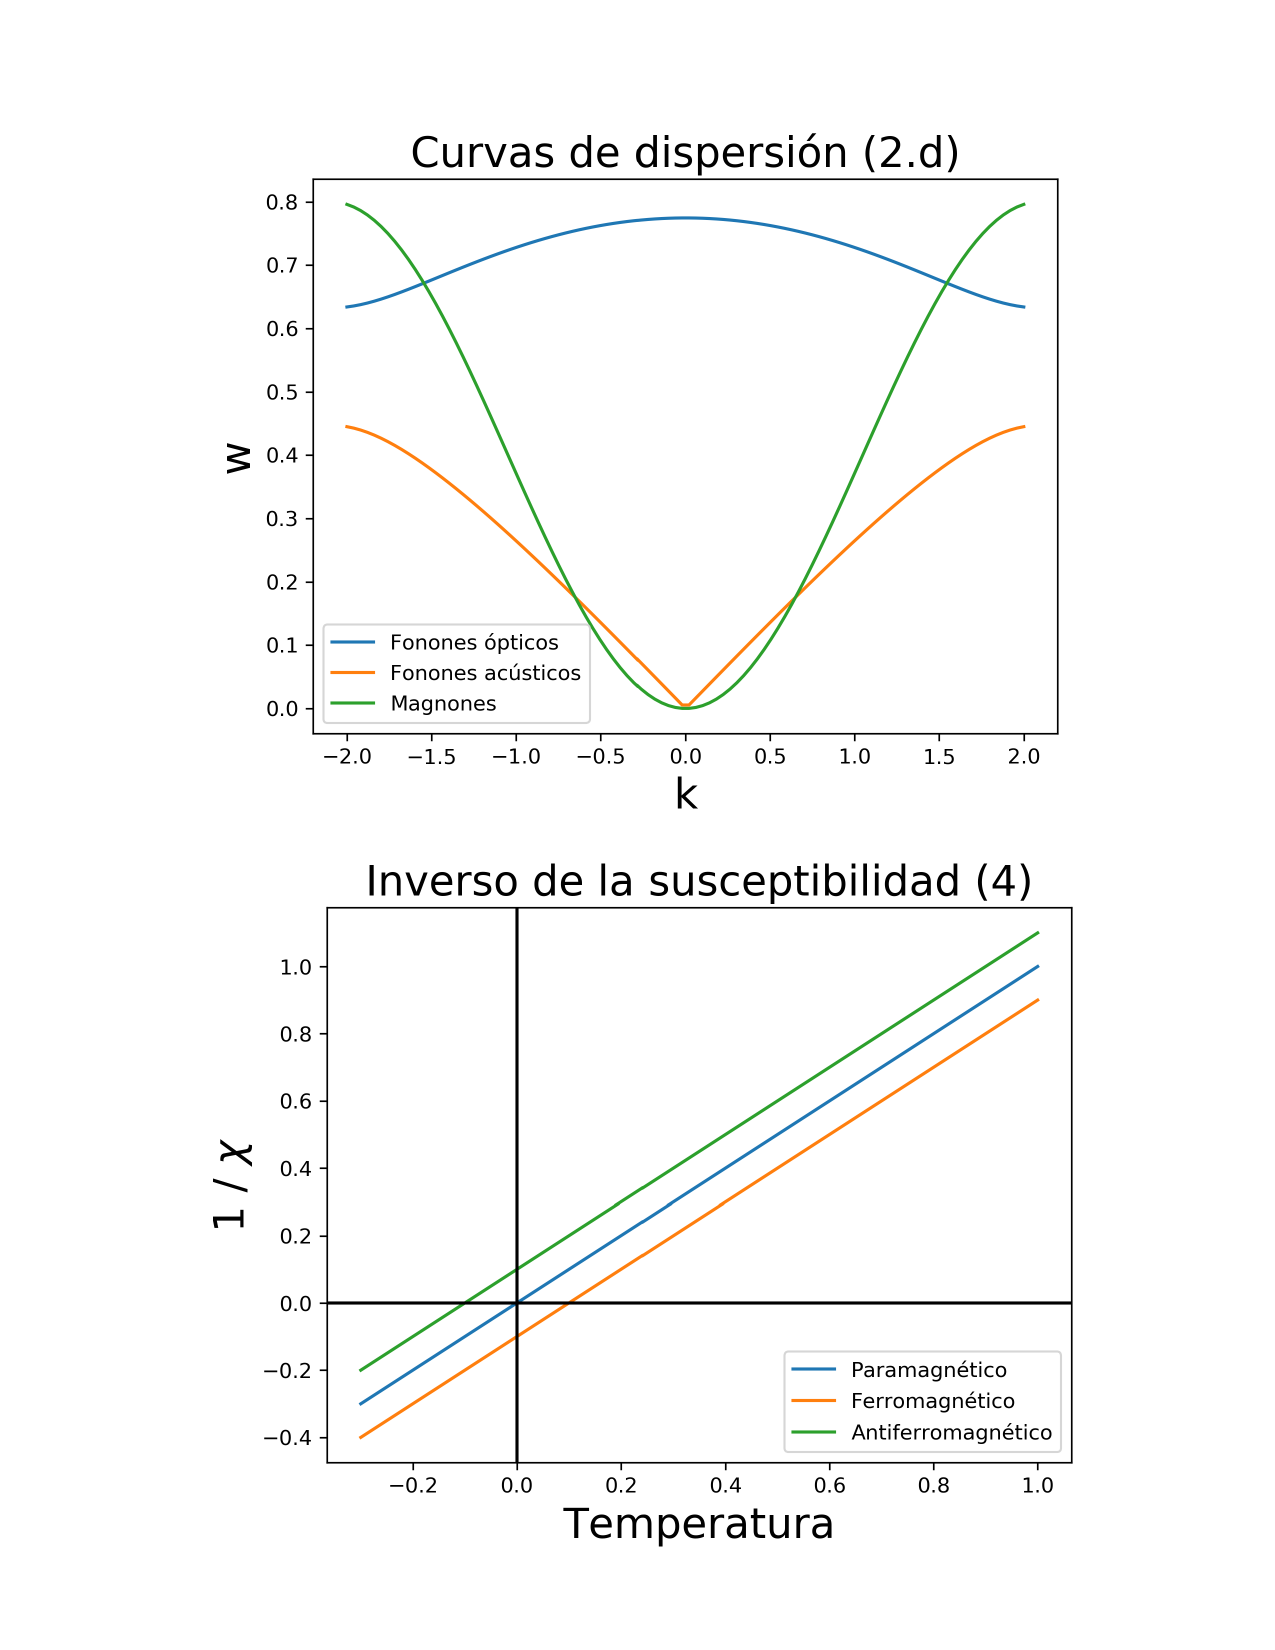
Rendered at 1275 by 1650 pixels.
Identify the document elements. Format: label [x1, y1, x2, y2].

picture [197, 849, 1088, 1561]
picture [201, 118, 1074, 832]
